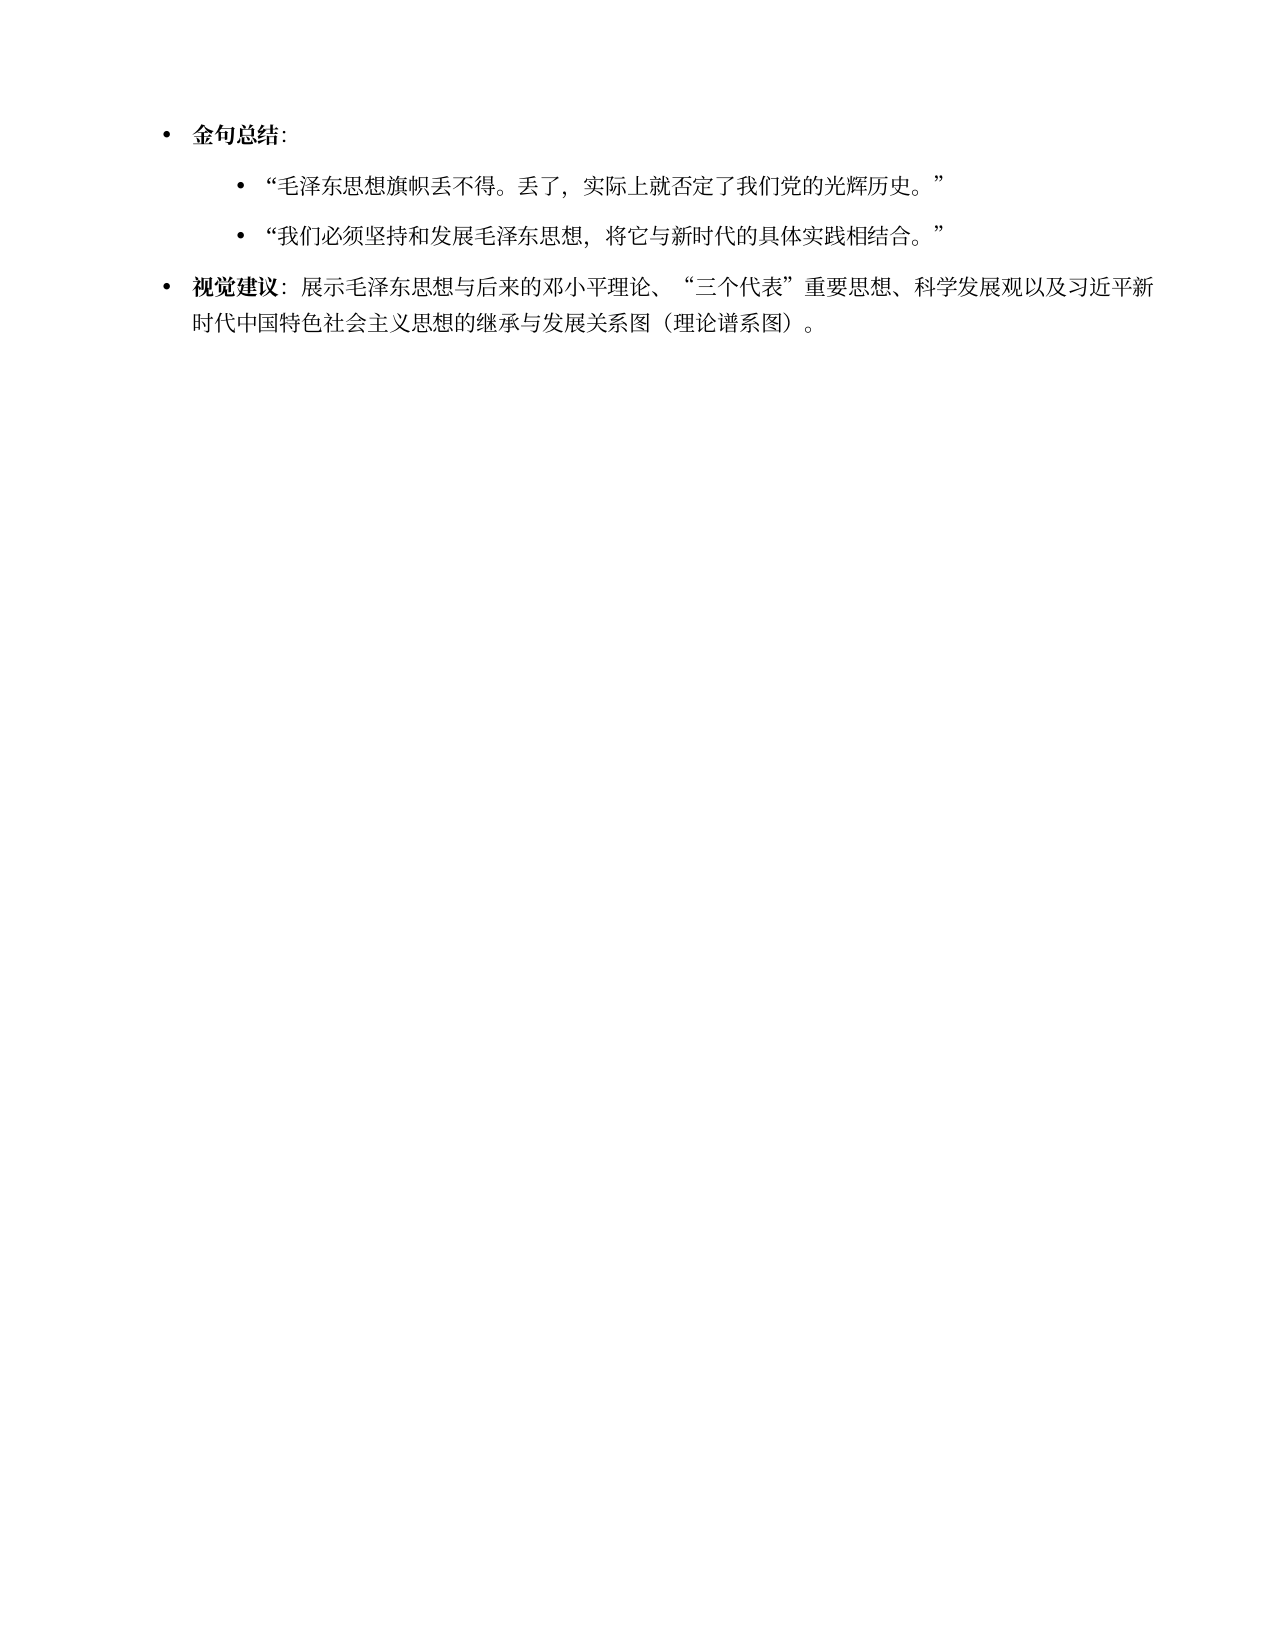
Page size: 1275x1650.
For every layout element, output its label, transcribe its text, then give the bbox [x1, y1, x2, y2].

list 视觉建议：展示毛泽东思想与后来的邓小平理论、“三个代表”重要思想、科学发展观以及习近平新时代中国特色社会主义思想的继承与发展关系图（理论谱系图）。 [162, 270, 1157, 338]
list “我们必须坚持和发展毛泽东思想，将它与新时代的具体实践相结合。” [236, 219, 1157, 251]
list 金句总结： [162, 118, 1157, 149]
list “毛泽东思想旗帜丢不得。丢了，实际上就否定了我们党的光辉历史。” [236, 169, 1157, 200]
